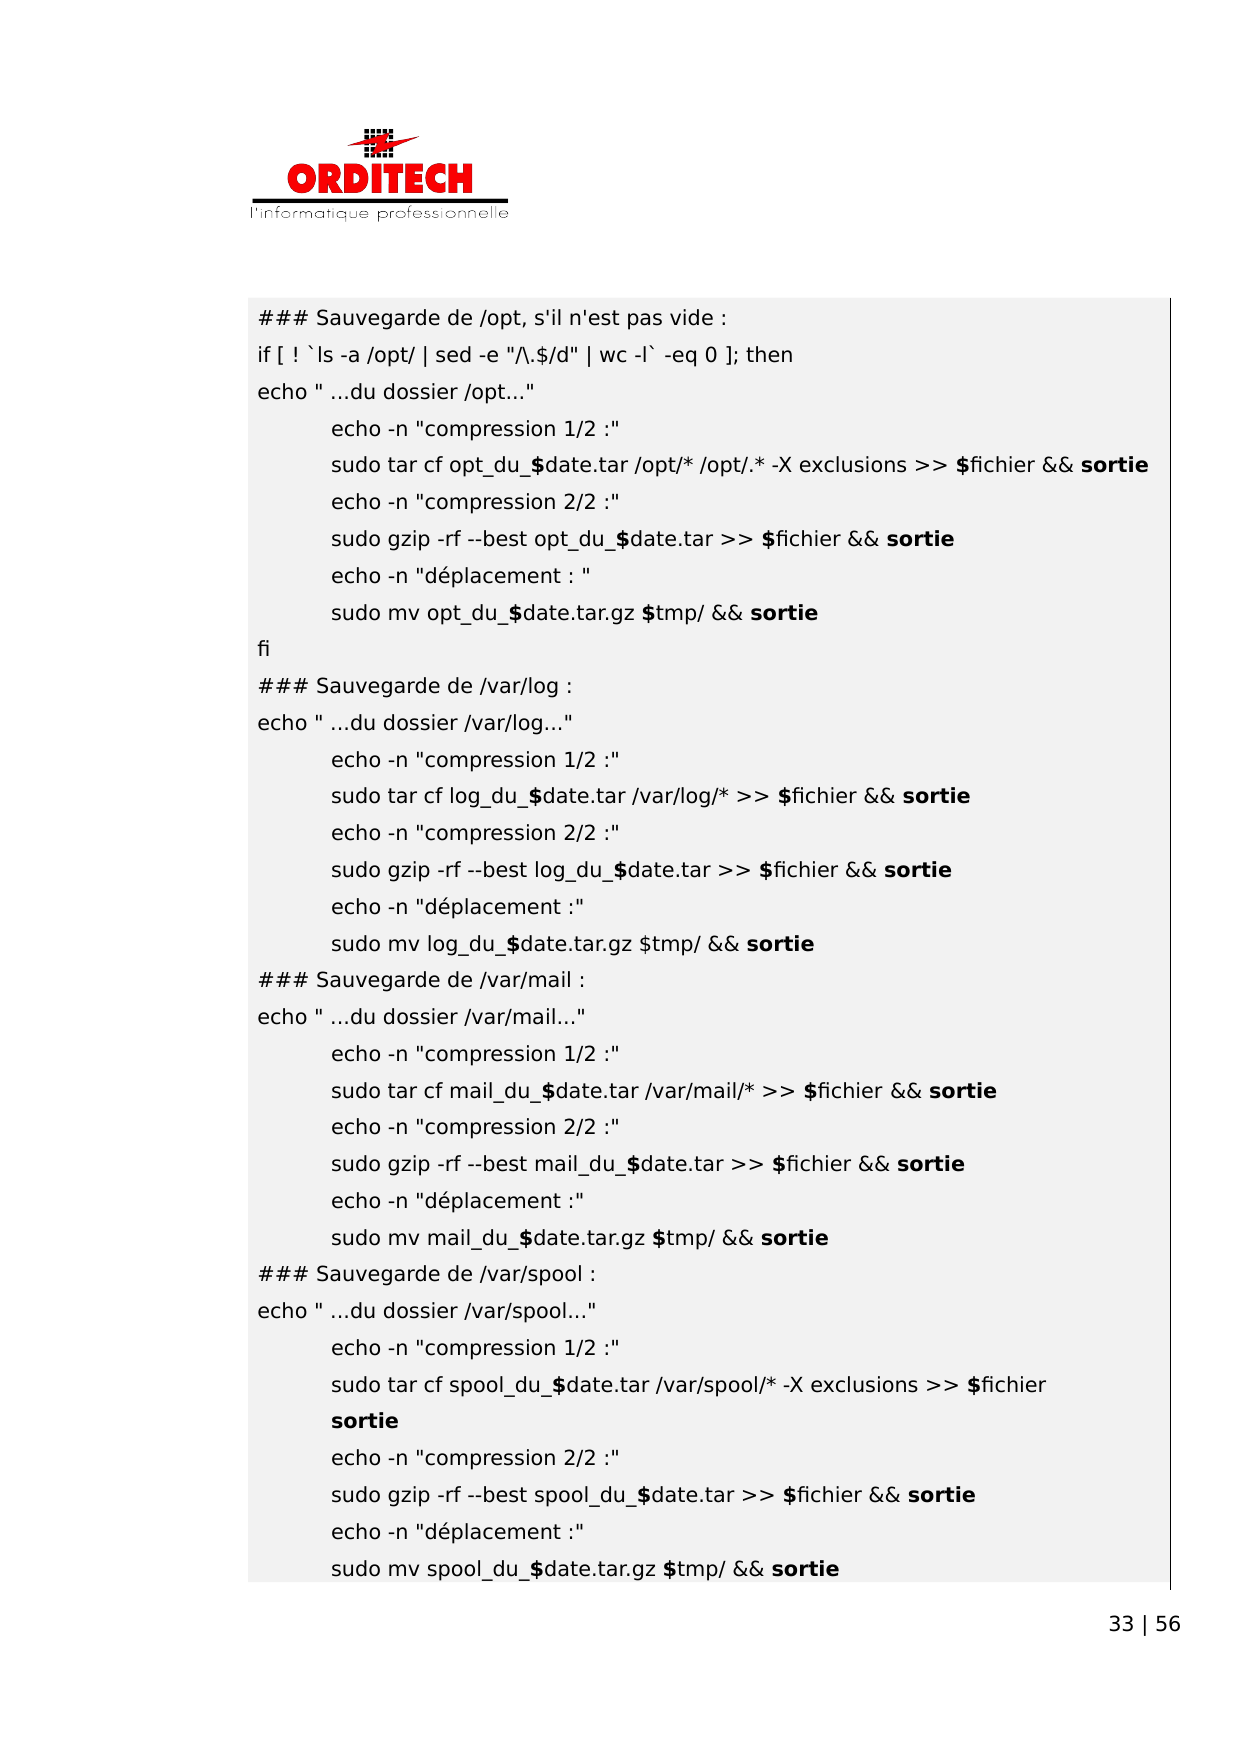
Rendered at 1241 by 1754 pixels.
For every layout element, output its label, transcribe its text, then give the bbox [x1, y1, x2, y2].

text sudo tar cf spool_du_$date.tar /var/spool/* -X exclusions >> $fichier [257, 1373, 1161, 1397]
text echo -n "compression 1/2 :" [257, 417, 1161, 441]
text echo " ...du dossier /opt..." [257, 380, 1161, 404]
text echo " ...du dossier /var/mail..." [257, 1005, 1161, 1029]
text if [ ! `ls -a /opt/ | sed -e "/\.$/d" | wc -l` -eq 0 ]; then [257, 343, 1161, 367]
text echo -n "compression 1/2 :" [257, 1042, 1161, 1066]
text sudo mv spool_du_$date.tar.gz $tmp/ && sortie [257, 1557, 1161, 1581]
text echo -n "compression 2/2 :" [257, 490, 1161, 514]
text ### Sauvegarde de /var/log : [257, 674, 1161, 698]
text sudo gzip -rf --best opt_du_$date.tar >> $fichier && sortie [257, 527, 1161, 551]
text sudo gzip -rf --best spool_du_$date.tar >> $fichier && sortie [257, 1483, 1161, 1507]
text sortie [257, 1409, 1161, 1434]
text sudo tar cf opt_du_$date.tar /opt/* /opt/.* -X exclusions >> $fichier && sortie [257, 453, 1161, 478]
text ### Sauvegarde de /opt, s'il n'est pas vide : [257, 306, 1161, 331]
text sudo gzip -rf --best log_du_$date.tar >> $fichier && sortie [257, 858, 1161, 882]
text echo -n "compression 2/2 :" [257, 1115, 1161, 1140]
text echo -n "compression 2/2 :" [257, 821, 1161, 846]
text ### Sauvegarde de /var/mail : [257, 968, 1161, 993]
text sudo mv log_du_$date.tar.gz $tmp/ && sortie [257, 932, 1161, 956]
text echo -n "compression 1/2 :" [257, 748, 1161, 772]
text ### Sauvegarde de /var/spool : [257, 1262, 1161, 1287]
text sudo gzip -rf --best mail_du_$date.tar >> $fichier && sortie [257, 1152, 1161, 1176]
text sudo tar cf log_du_$date.tar /var/log/* >> $fichier && sortie [257, 784, 1161, 809]
text echo -n "compression 1/2 :" [257, 1336, 1161, 1360]
text echo -n "déplacement : " [257, 564, 1161, 588]
text sudo tar cf mail_du_$date.tar /var/mail/* >> $fichier && sortie [257, 1079, 1161, 1103]
text echo " ...du dossier /var/log..." [257, 711, 1161, 735]
text echo -n "déplacement :" [257, 1520, 1161, 1544]
text echo -n "déplacement :" [257, 1189, 1161, 1213]
text echo " ...du dossier /var/spool..." [257, 1299, 1161, 1323]
text echo -n "déplacement :" [257, 895, 1161, 919]
text sudo mv opt_du_$date.tar.gz $tmp/ && sortie [257, 601, 1161, 625]
picture [236, 118, 527, 232]
text fi [257, 637, 1161, 662]
text sudo mv mail_du_$date.tar.gz $tmp/ && sortie [257, 1226, 1161, 1250]
text echo -n "compression 2/2 :" [257, 1446, 1161, 1471]
